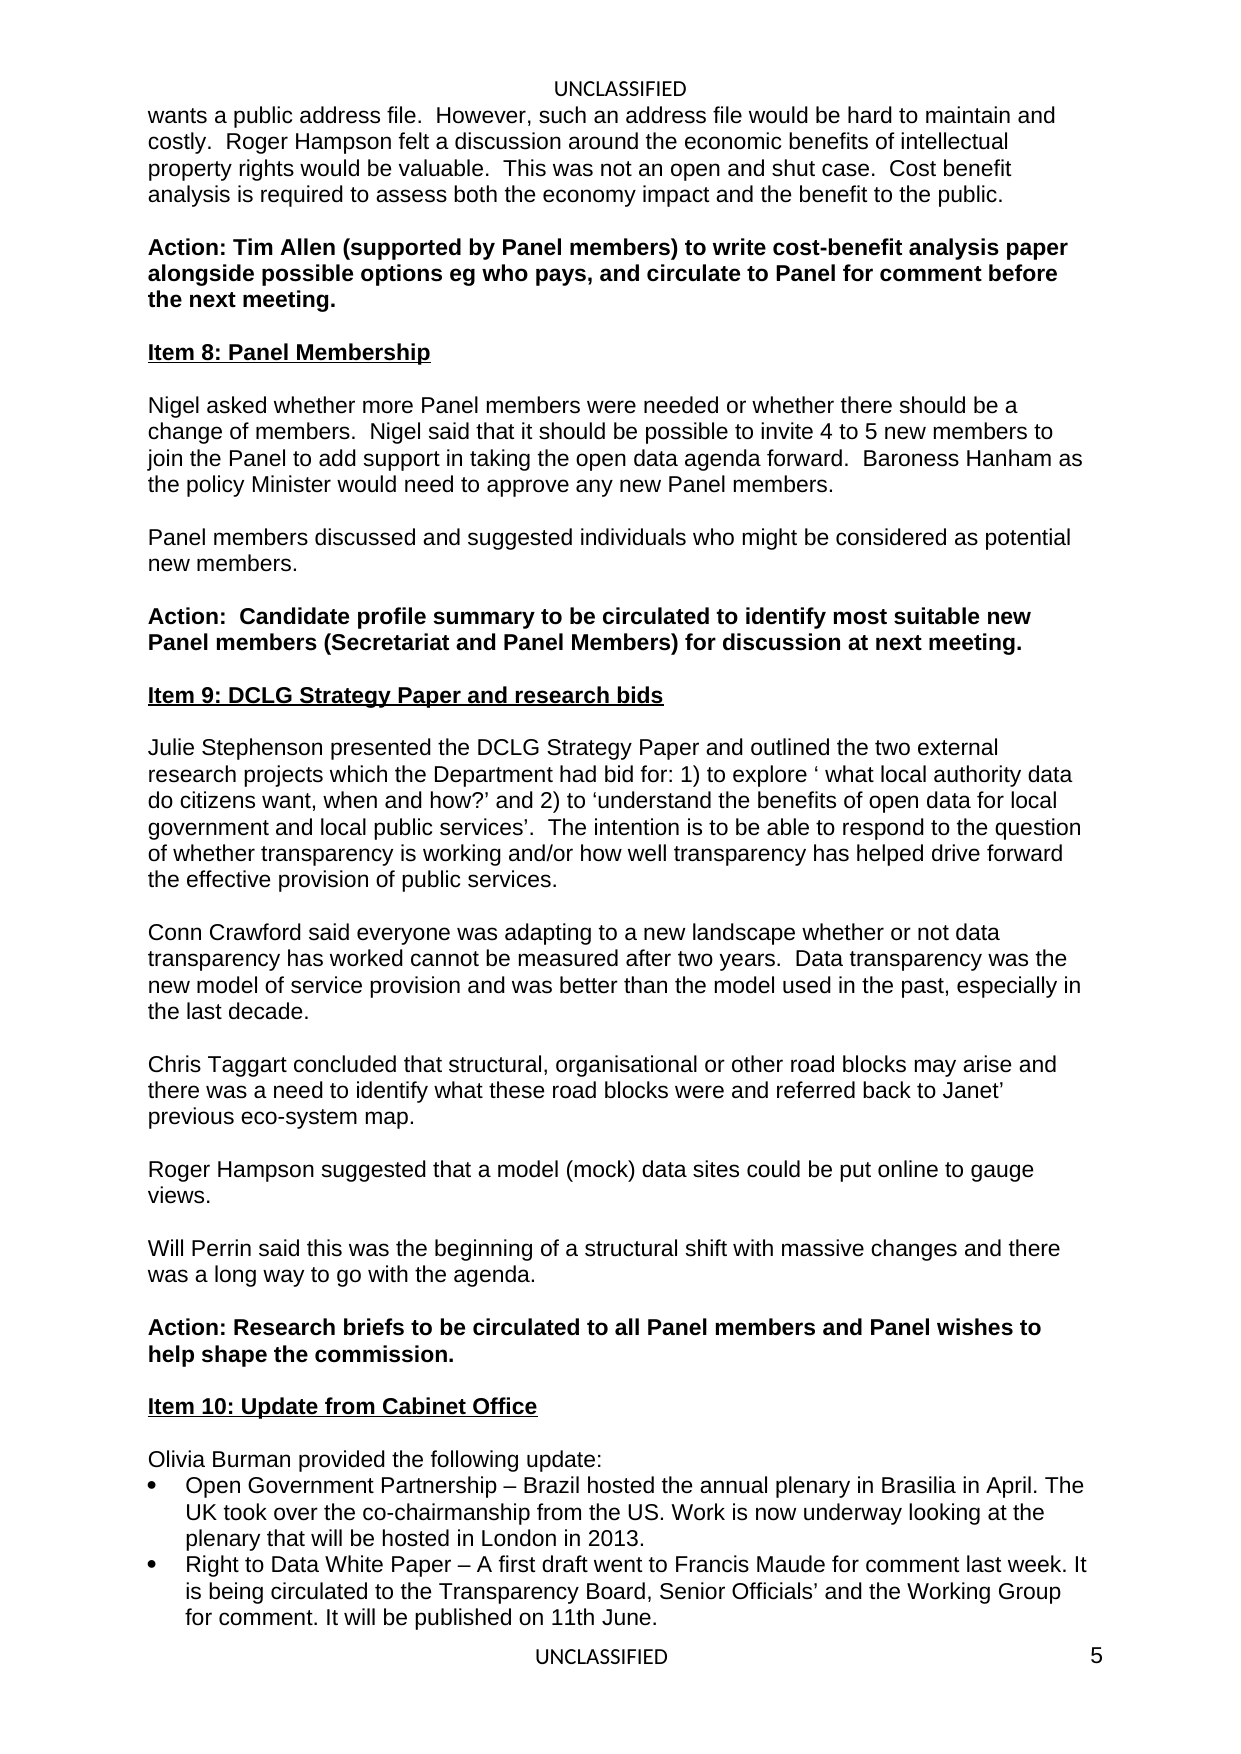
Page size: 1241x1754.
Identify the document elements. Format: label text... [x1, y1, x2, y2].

text Panel members discussed and suggested individuals who might be considered as potential new members. [148, 523, 1092, 576]
text Roger Hampson suggested that a model (mock) data sites could be put online to gauge views. [148, 1156, 1092, 1209]
text Nigel asked whether more Panel members were needed or whether there should be a change of members. Nigel said that it should be possible to invite 4 to 5 new members to join the Panel to add support in taking the open data agenda forward. Baroness Hanham as the policy Minister would need to approve any new Panel members. [148, 392, 1092, 497]
list Conn Crawford said everyone was adapting to a new landscape whether or not data transparency has worked cannot be measured after two years. Data transparency was the new model of service provision and was better than the model used in the past, especially in the last decade. [148, 919, 1092, 1024]
text Action: Research briefs to be circulated to all Panel members and Panel wishes to help shape the commission. [148, 1314, 1092, 1367]
list Open Government Partnership – Brazil hosted the annual plenary in Brasilia in April. The UK took over the co-chairmanship from the US. Work is now underway looking at the plenary that will be hosted in London in 2013. [148, 1472, 1092, 1551]
text wants a public address file. However, such an address file would be hard to maintain and costly. Roger Hampson felt a discussion around the economic benefits of intellectual property rights would be valuable. This was not an open and shut case. Cost benefit analysis is required to assess both the economy impact and the benefit to the public. [148, 102, 1092, 207]
text Item 10: Update from Cabinet Office [148, 1393, 1092, 1419]
text Chris Taggart concluded that structural, organisational or other road blocks may arise and there was a need to identify what these road blocks were and referred back to Janet’ previous eco-system map. [148, 1051, 1092, 1130]
list Right to Data White Paper – A first draft went to Francis Maude for comment last week. It is being circulated to the Transparency Board, Senior Officials’ and the Working Group for comment. It will be published on 11th June. [148, 1551, 1092, 1630]
text Item 9: DCLG Strategy Paper and research bids [148, 682, 1092, 708]
text Will Perrin said this was the beginning of a structural shift with massive changes and there was a long way to go with the agenda. [148, 1235, 1092, 1288]
list Olivia Burman provided the following update: [148, 1446, 1092, 1472]
text Item 8: Panel Membership [148, 339, 1092, 365]
text Action: Candidate profile summary to be circulated to identify most suitable new Panel members (Secretariat and Panel Members) for discussion at next meeting. [148, 603, 1092, 655]
text Julie Stephenson presented the DCLG Strategy Paper and outlined the two external research projects which the Department had bid for: 1) to explore ‘ what local authority data do citizens want, when and how?’ and 2) to ‘understand the benefits of open data for local government and local public services’. The intention is to be able to respond to the question of whether transparency is working and/or how well transparency has helped drive forward the effective provision of public services. [148, 734, 1092, 892]
text Action: Tim Allen (supported by Panel members) to write cost-benefit analysis paper alongside possible options eg who pays, and circulate to Panel for comment before the next meeting. [148, 234, 1092, 313]
